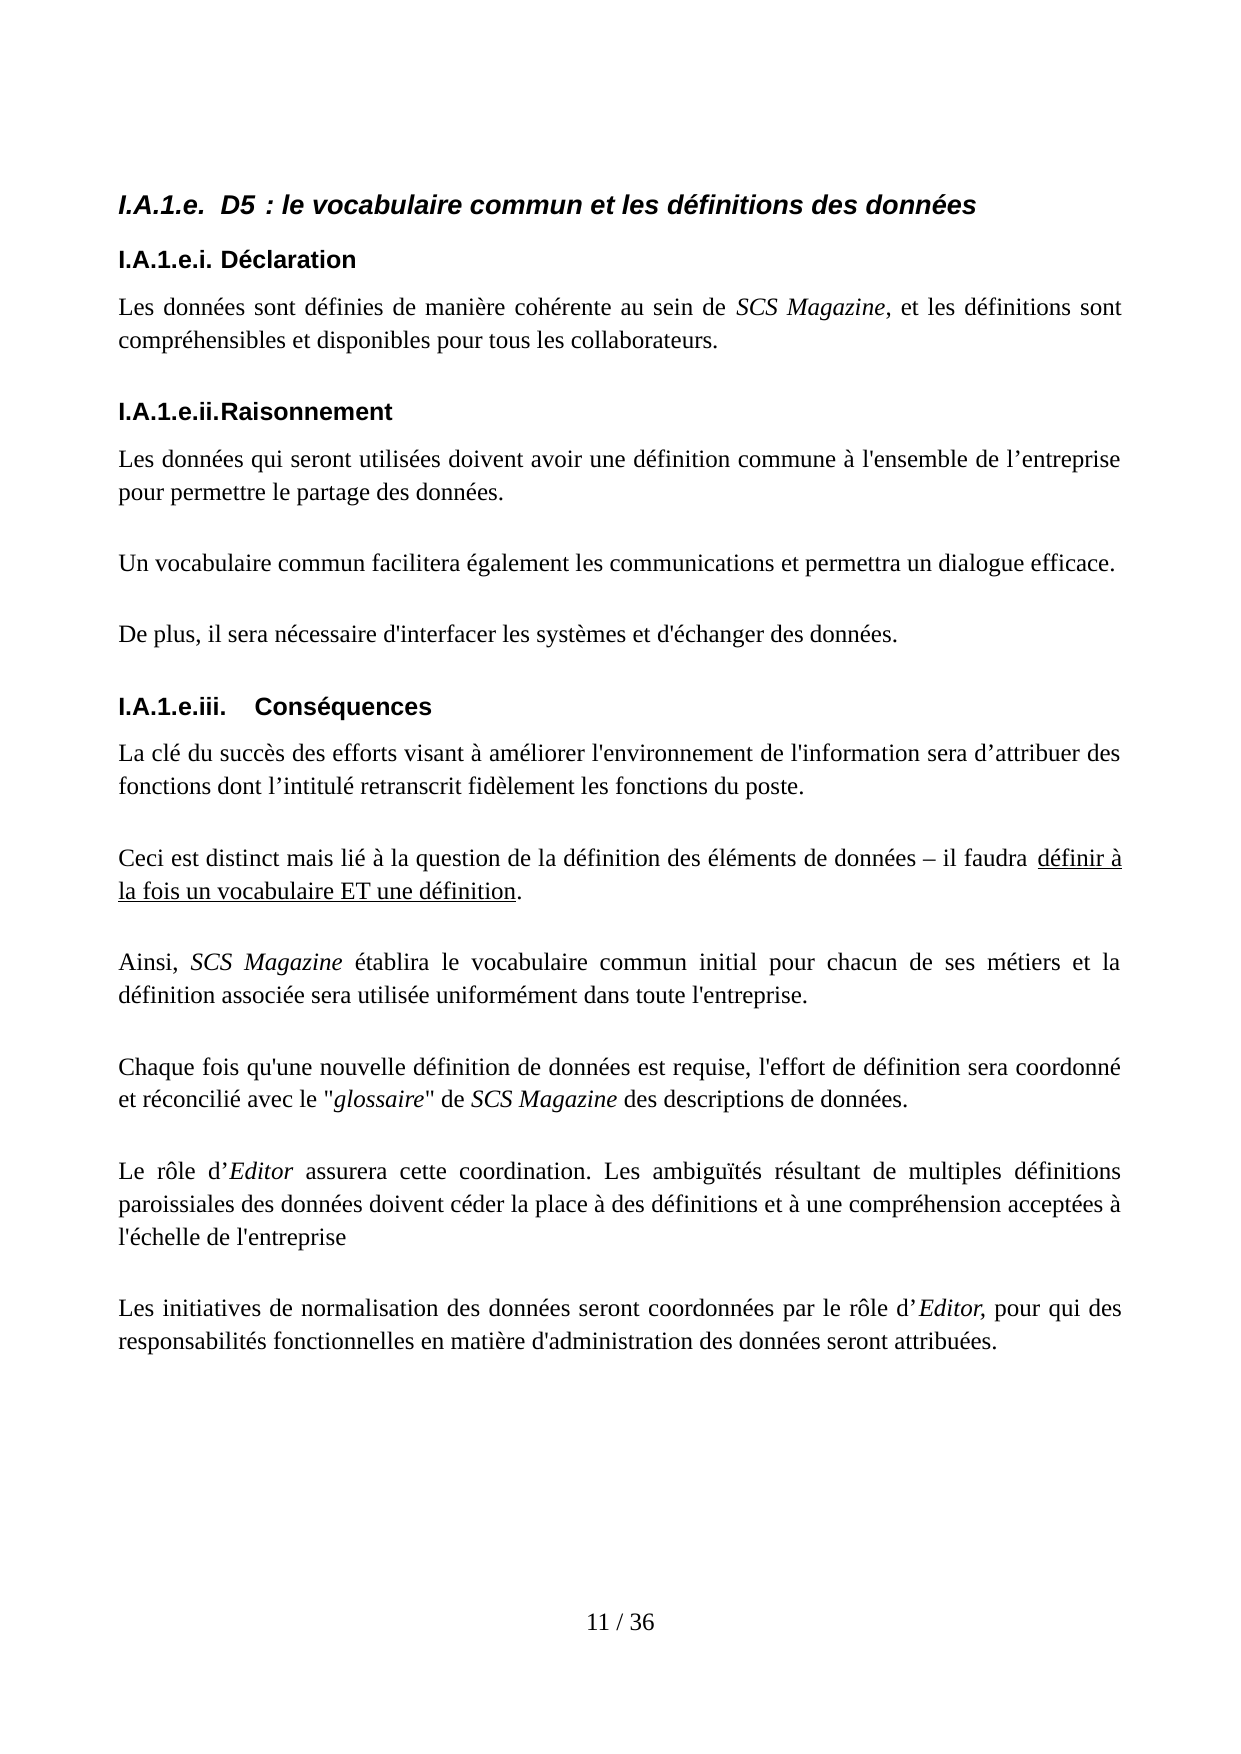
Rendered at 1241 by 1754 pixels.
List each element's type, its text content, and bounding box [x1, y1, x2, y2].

text Les données qui seront utilisées doivent avoir une définition commune à l'ensemble de l’entreprise pour permettre le partage des données. [118, 444, 1122, 506]
text Chaque fois qu'une nouvelle définition de données est requise, l'effort de définition sera coordonné et réconcilié avec le "glossaire" de SCS Magazine des descriptions de données. [118, 1052, 1122, 1113]
text Le rôle d’Editor assurera cette coordination. Les ambiguïtés résultant de multiples définitions paroissiales des données doivent céder la place à des définitions et à une compréhension acceptées à l'échelle de l'entreprise [118, 1156, 1122, 1251]
subtitle Déclaration [118, 245, 1122, 274]
text Ceci est distinct mais lié à la question de la définition des éléments de données – il faudra définir à la fois un vocabulaire ET une définition. [118, 843, 1122, 904]
text La clé du succès des efforts visant à améliorer l'environnement de l'information sera d’attribuer des fonctions dont l’intitulé retranscrit fidèlement les fonctions du poste. [118, 738, 1122, 800]
text Les initiatives de normalisation des données seront coordonnées par le rôle d’Editor, pour qui des responsabilités fonctionnelles en matière d'administration des données seront attribuées. [118, 1293, 1122, 1355]
text Un vocabulaire commun facilitera également les communications et permettra un dialogue efficace. [118, 548, 1122, 577]
text Ainsi, SCS Magazine établira le vocabulaire commun initial pour chacun de ses métiers et la définition associée sera utilisée uniformément dans toute l'entreprise. [118, 947, 1122, 1009]
text De plus, il sera nécessaire d'interfacer les systèmes et d'échanger des données. [118, 619, 1122, 648]
subtitle Conséquences [118, 692, 1122, 720]
subtitle Raisonnement [118, 397, 1122, 426]
text Les données sont définies de manière cohérente au sein de SCS Magazine, et les définitions sont compréhensibles et disponibles pour tous les collaborateurs. [118, 292, 1122, 354]
subtitle D5 : le vocabulaire commun et les définitions des données [118, 189, 1122, 220]
